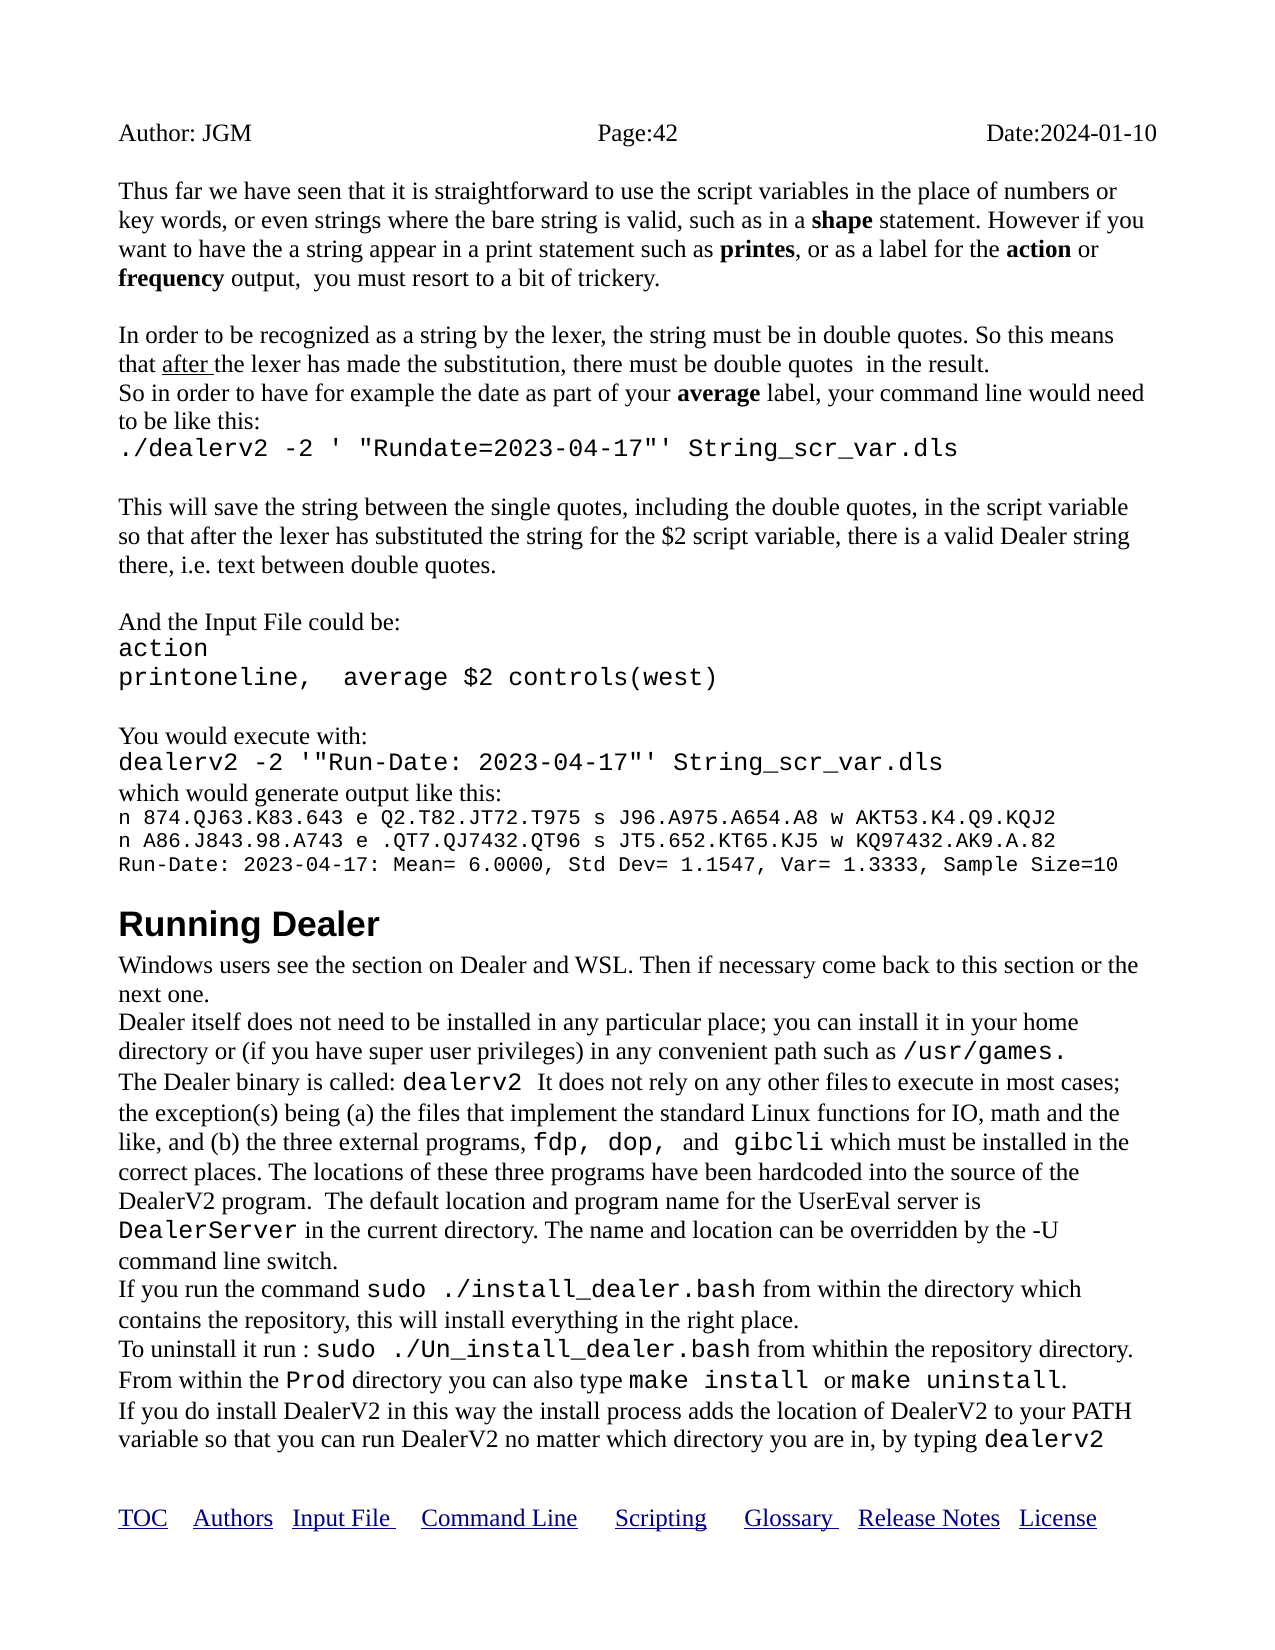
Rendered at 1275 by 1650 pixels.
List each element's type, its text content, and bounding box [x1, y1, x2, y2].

text From within the Prod directory you can also type make install or make uninstall. [118, 1365, 1157, 1396]
text So in order to have for example the date as part of your average label, your command line would need to be like this: [118, 378, 1157, 435]
text Windows users see the section on Dealer and WSL. Then if necessary come back to this section or the next one. [118, 950, 1157, 1007]
text If you run the command sudo ./install_dealer.bash from within the directory which contains the repository, this will install everything in the right place. [118, 1274, 1157, 1334]
text dealerv2 -2 '"Run-Date: 2023-04-17"' String_scr_var.dls [118, 750, 1157, 778]
text action [118, 636, 1157, 664]
text To uninstall it run : sudo ./Un_install_dealer.bash from whithin the repository directory. [118, 1334, 1157, 1365]
text printoneline, average $2 controls(west) [118, 664, 1157, 693]
text If you do install DealerV2 in this way the install process adds the location of DealerV2 to your PATH variable so that you can run DealerV2 no matter which directory you are in, by typing dealerv2 [118, 1396, 1157, 1455]
text In order to be recognized as a string by the lexer, the string must be in double quotes. So this means that after the lexer has made the substitution, there must be double quotes in the result. [118, 320, 1157, 378]
text This will save the string between the single quotes, including the double quotes, in the script variable so that after the lexer has substituted the string for the $2 script variable, there is a valid Dealer string there, i.e. text between double quotes. [118, 492, 1157, 578]
text You would execute with: [118, 721, 1157, 750]
text Dealer itself does not need to be installed in any particular place; you can install it in your home directory or (if you have super user privileges) in any convenient path such as /usr/games. [118, 1007, 1157, 1067]
subtitle Running Dealer [118, 903, 1157, 944]
text n 874.QJ63.K83.643 e Q2.T82.JT72.T975 s J96.A975.A654.A8 w AKT53.K4.Q9.KQJ2 [118, 807, 1157, 830]
text And the Input File could be: [118, 607, 1157, 636]
text which would generate output like this: [118, 778, 1157, 807]
text ./dealerv2 -2 ' "Rundate=2023-04-17"' String_scr_var.dls [118, 435, 1157, 463]
text Thus far we have seen that it is straightforward to use the script variables in the place of numbers or key words, or even strings where the bare string is valid, such as in a shape statement. However if you want to have the a string appear in a print statement such as printes, or as a label for the action or frequency output, you must resort to a bit of trickery. [118, 176, 1157, 291]
text The Dealer binary is called: dealerv2 It does not rely on any other files to execute in most cases; the exception(s) being (a) the files that implement the standard Linux functions for IO, math and the like, and (b) the three external programs, fdp, dop, and gibcli which must be installed in the correct places. The locations of these three programs have been hardcoded into the source of the DealerV2 program. The default location and program name for the UserEval server is DealerServer in the current directory. The name and location can be overridden by the -U command line switch. [118, 1067, 1157, 1274]
text n A86.J843.98.A743 e .QT7.QJ7432.QT96 s JT5.652.KT65.KJ5 w KQ97432.AK9.A.82 [118, 830, 1157, 854]
text Run-Date: 2023-04-17: Mean= 6.0000, Std Dev= 1.1547, Var= 1.3333, Sample Size=10 [118, 854, 1157, 878]
